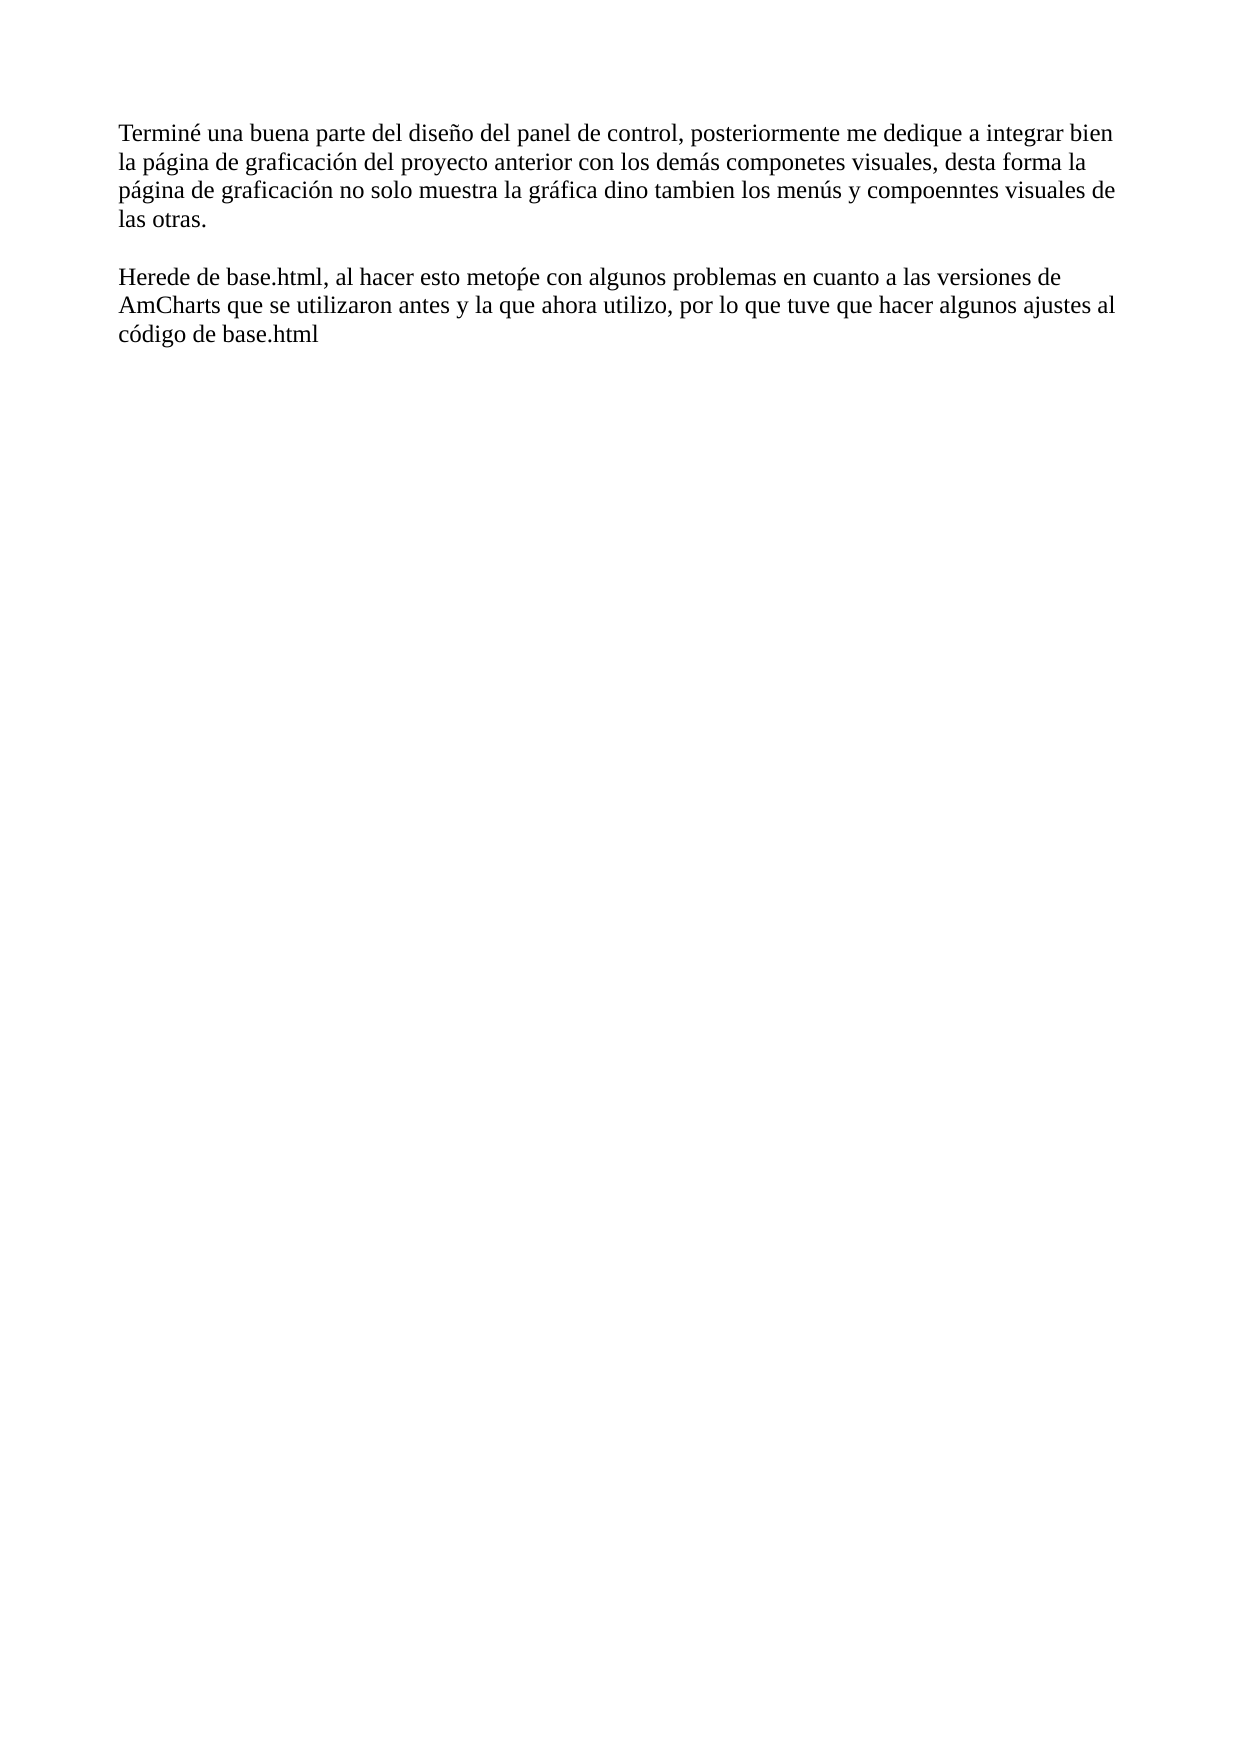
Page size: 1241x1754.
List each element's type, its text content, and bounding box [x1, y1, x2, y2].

text Terminé una buena parte del diseño del panel de control, posteriormente me dedique a integrar bien la página de graficación del proyecto anterior con los demás componetes visuales, desta forma la página de graficación no solo muestra la gráfica dino tambien los menús y compoenntes visuales de las otras. [118, 118, 1122, 233]
text Herede de base.html, al hacer esto metoṕe con algunos problemas en cuanto a las versiones de AmCharts que se utilizaron antes y la que ahora utilizo, por lo que tuve que hacer algunos ajustes al código de base.html [118, 262, 1122, 348]
